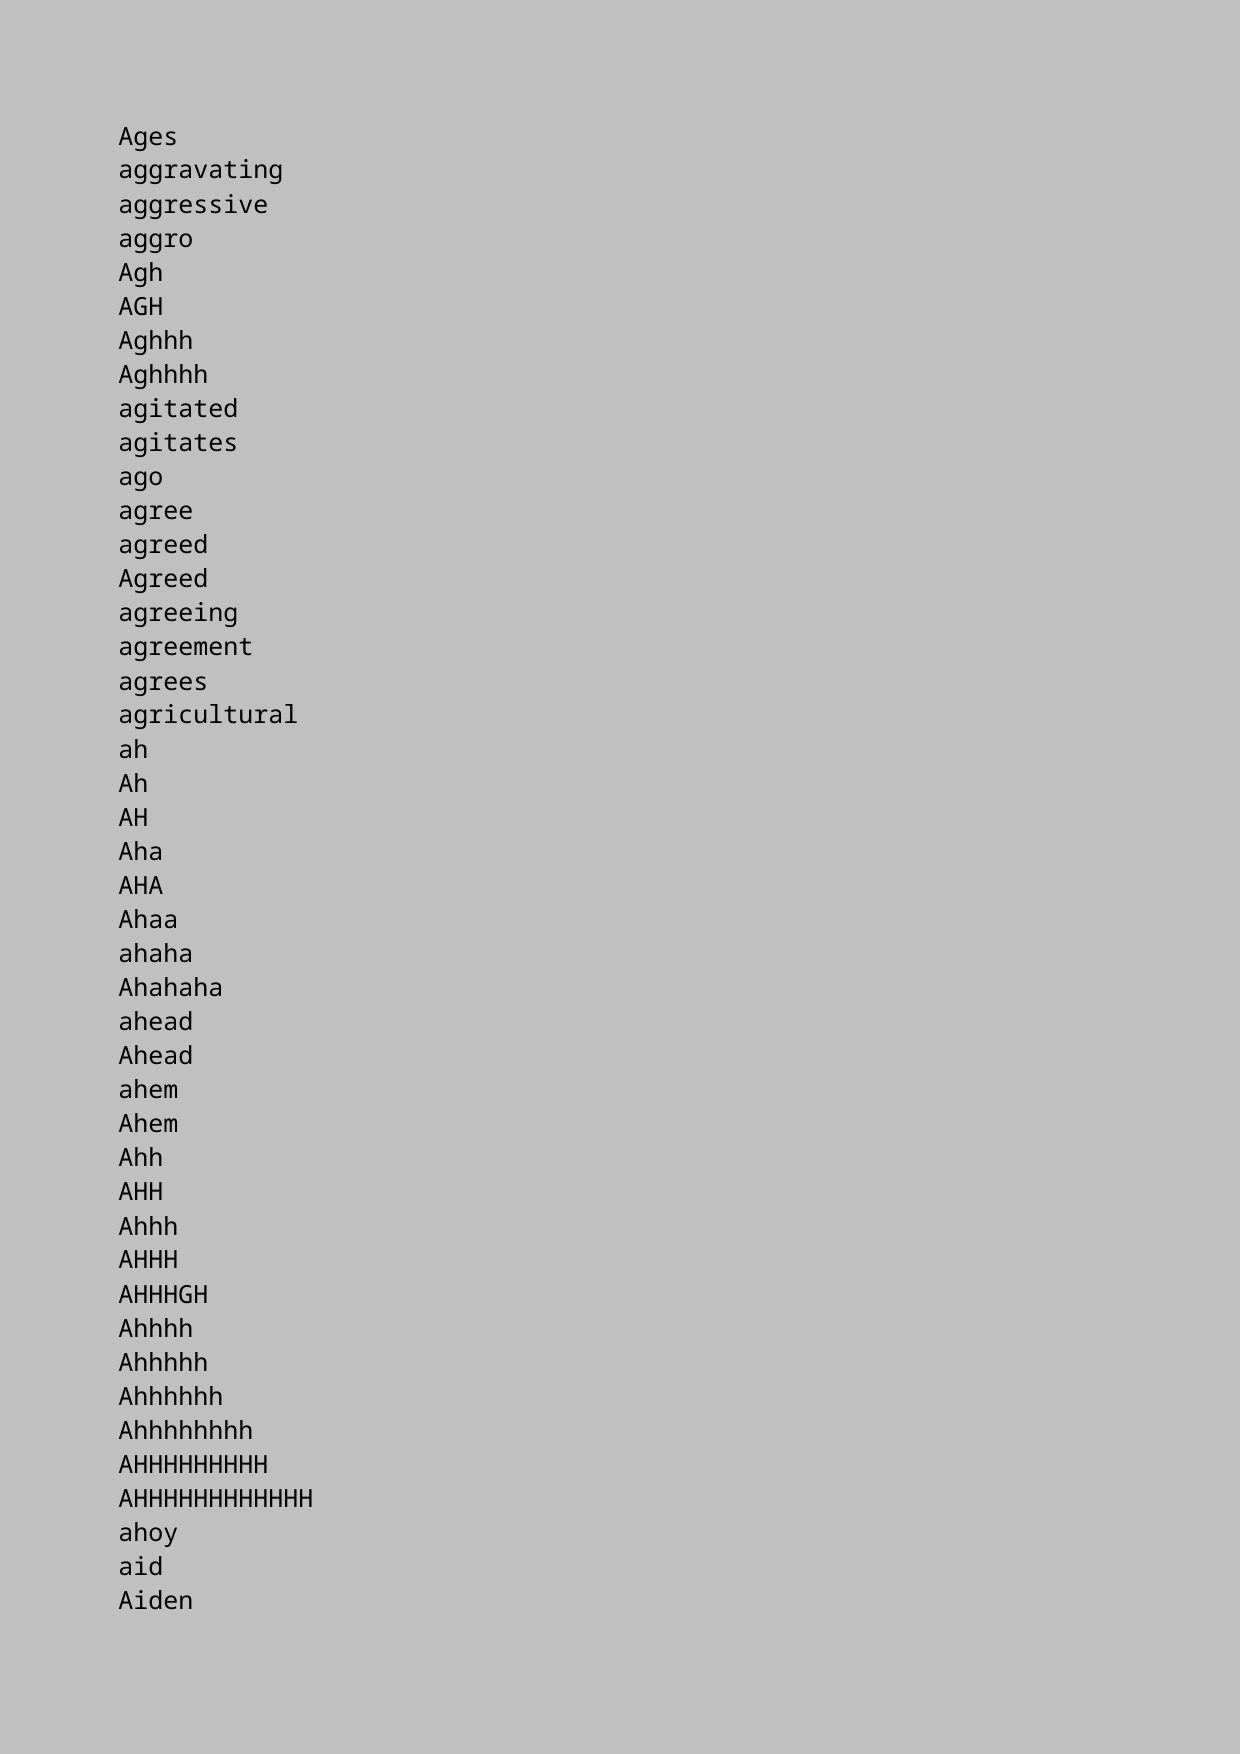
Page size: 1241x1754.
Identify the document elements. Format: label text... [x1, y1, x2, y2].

text ahoy [118, 1515, 1122, 1549]
text aggressive [118, 186, 1122, 220]
text agrees [118, 663, 1122, 697]
text AH [118, 799, 1122, 833]
text Ahhhhhh [118, 1378, 1122, 1412]
text Ahem [118, 1106, 1122, 1140]
text agree [118, 493, 1122, 527]
text aggravating [118, 152, 1122, 186]
text agitated [118, 391, 1122, 425]
text Aiden [118, 1583, 1122, 1617]
text Ahhhhhhhh [118, 1412, 1122, 1447]
text agreement [118, 629, 1122, 663]
text ahem [118, 1072, 1122, 1106]
text AHHHHHHHHHHHH [118, 1481, 1122, 1515]
text agricultural [118, 697, 1122, 731]
text Ahh [118, 1140, 1122, 1174]
text Ahhhh [118, 1310, 1122, 1344]
text aid [118, 1549, 1122, 1583]
text ah [118, 731, 1122, 765]
text agitates [118, 425, 1122, 459]
text agreeing [118, 595, 1122, 629]
text Agh [118, 254, 1122, 288]
text aggro [118, 220, 1122, 254]
text ahaha [118, 936, 1122, 970]
text Aghhh [118, 322, 1122, 357]
text AHA [118, 867, 1122, 902]
text Ahahaha [118, 970, 1122, 1004]
text ago [118, 459, 1122, 493]
text Aha [118, 833, 1122, 867]
text Aghhhh [118, 357, 1122, 391]
text AHH [118, 1174, 1122, 1208]
text AHHH [118, 1242, 1122, 1276]
text Ahhh [118, 1208, 1122, 1242]
text Ah [118, 765, 1122, 799]
text AHHHHHHHHH [118, 1447, 1122, 1481]
text Ahead [118, 1038, 1122, 1072]
text Ahaa [118, 902, 1122, 936]
text ahead [118, 1004, 1122, 1038]
text Ahhhhh [118, 1344, 1122, 1378]
text Agreed [118, 561, 1122, 595]
text AHHHGH [118, 1276, 1122, 1310]
text Ages [118, 118, 1122, 152]
text agreed [118, 527, 1122, 561]
text AGH [118, 288, 1122, 322]
